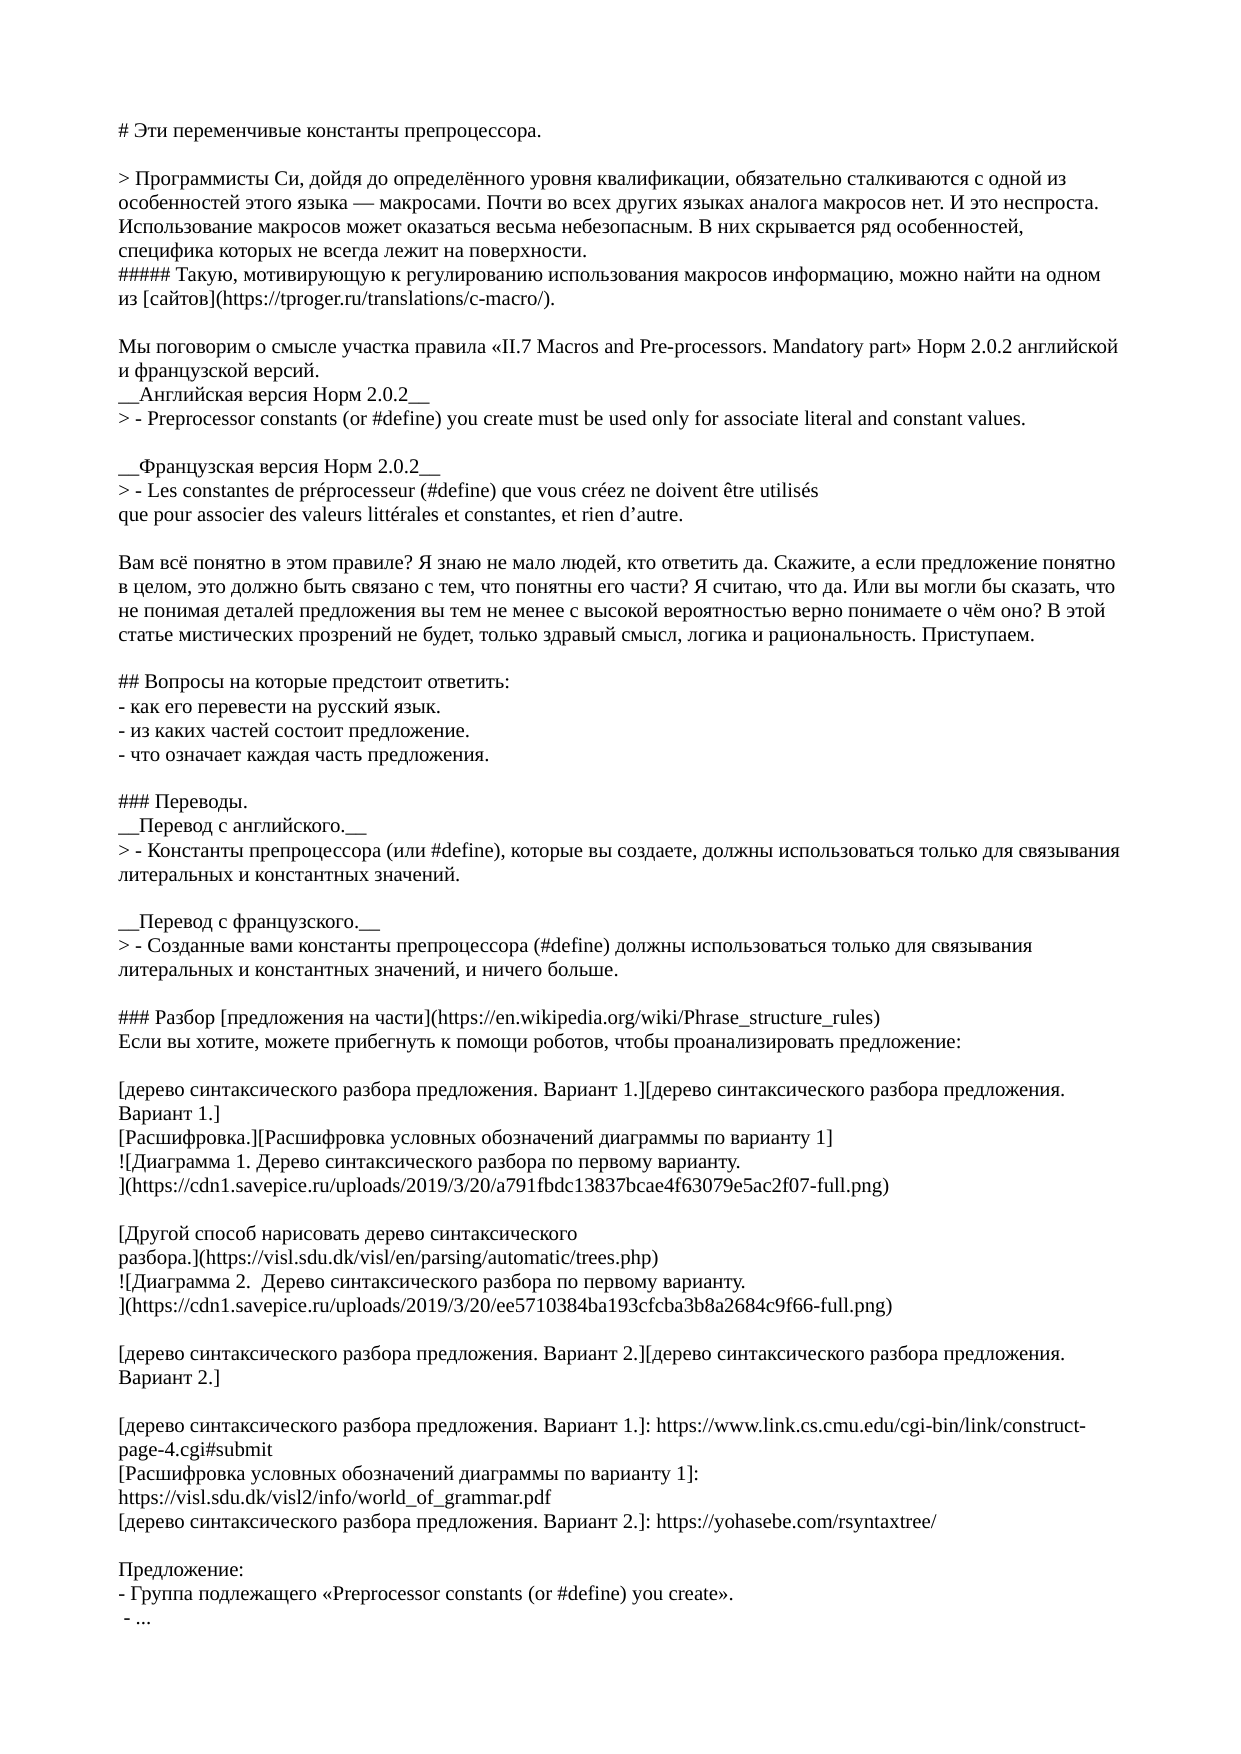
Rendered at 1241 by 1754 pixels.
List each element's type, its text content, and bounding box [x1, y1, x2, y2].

text - ... [118, 1604, 1122, 1629]
text __Французская версия Норм 2.0.2__ [118, 454, 1122, 478]
text [дерево синтаксического разбора предложения. Вариант 1.]: https://www.link.cs.cmu.edu/cgi-bin/link/construct-page-4.cgi#submit [118, 1412, 1122, 1461]
text > Программисты Си, дойдя до определённого уровня квалификации, обязательно сталкиваются с одной из особенностей этого языка — макросами. Почти во всех других языках аналога макросов нет. И это неспроста. Использование макросов может оказаться весьма небезопасным. В них скрывается ряд особенностей, специфика которых не всегда лежит на поверхности. [118, 166, 1122, 262]
text __Перевод с английского.__ [118, 813, 1122, 837]
text ### Переводы. [118, 789, 1122, 813]
text - как его перевести на русский язык. [118, 693, 1122, 718]
text [дерево синтаксического разбора предложения. Вариант 2.][дерево синтаксического разбора предложения. Вариант 2.] [118, 1341, 1122, 1389]
text Вам всё понятно в этом правиле? Я знаю не мало людей, кто ответить да. Скажите, а если предложение понятно в целом, это должно быть связано с тем, что понятны его части? Я считаю, что да. Или вы могли бы сказать, что не понимая деталей предложения вы тем не менее с высокой вероятностью верно понимаете о чём оно? В этой статье мистических прозрений не будет, только здравый смысл, логика и рациональность. Приступаем. [118, 549, 1122, 646]
text ## Вопросы на которые предстоит ответить: [118, 669, 1122, 693]
text > - Созданные вами константы препроцессора (#define) должны использоваться только для связывания литеральных и константных значений, и ничего больше. [118, 933, 1122, 981]
text que pour associer des valeurs littérales et constantes, et rien d’autre. [118, 502, 1122, 526]
text Если вы хотите, можете прибегнуть к помощи роботов, чтобы проанализировать предложение: [118, 1029, 1122, 1053]
text [Расшифровка условных обозначений диаграммы по варианту 1]: https://visl.sdu.dk/visl2/info/world_of_grammar.pdf [118, 1461, 1122, 1509]
text ### Разбор [предложения на части](https://en.wikipedia.org/wiki/Phrase_structure_rules) [118, 1005, 1122, 1029]
text ![Диаграмма 2. Дерево синтаксического разбора по первому варианту. ](https://cdn1.savepice.ru/uploads/2019/3/20/ee5710384ba193cfcba3b8a2684c9f66-full.png) [118, 1269, 1122, 1317]
text > - Константы препроцессора (или #define), которые вы создаете, должны использоваться только для связывания литеральных и константных значений. [118, 837, 1122, 886]
text - из каких частей состоит предложение. [118, 718, 1122, 742]
text [Расшифровка.][Расшифровка условных обозначений диаграммы по варианту 1] [118, 1125, 1122, 1149]
text Предложение: [118, 1556, 1122, 1581]
text > - Preprocessor constants (or #define) you create must be used only for associate literal and constant values. [118, 406, 1122, 430]
text ![Диаграмма 1. Дерево синтаксического разбора по первому варианту. ](https://cdn1.savepice.ru/uploads/2019/3/20/a791fbdc13837bcae4f63079e5ac2f07-full.png) [118, 1149, 1122, 1197]
text __Перевод с французского.__ [118, 909, 1122, 933]
text [дерево синтаксического разбора предложения. Вариант 1.][дерево синтаксического разбора предложения. Вариант 1.] [118, 1077, 1122, 1125]
text > - Les constantes de préprocesseur (#define) que vous créez ne doivent être utilisés [118, 478, 1122, 502]
text [Другой способ нарисовать дерево синтаксического разбора.](https://visl.sdu.dk/visl/en/parsing/automatic/trees.php) [118, 1221, 1122, 1269]
text - Группа подлежащего «Preprocessor constants (or #define) you create». [118, 1581, 1122, 1604]
text __Английская версия Норм 2.0.2__ [118, 382, 1122, 406]
text # Эти переменчивые константы препроцессора. [118, 118, 1122, 142]
text ##### Такую, мотивирующую к регулированию использования макросов информацию, можно найти на одном из [сайтов](https://tproger.ru/translations/c-macro/). [118, 262, 1122, 310]
text Мы поговорим о смысле участка правила «II.7 Macros and Pre-processors. Mandatory part» Норм 2.0.2 английской и французской версий. [118, 334, 1122, 382]
text [дерево синтаксического разбора предложения. Вариант 2.]: https://yohasebe.com/rsyntaxtree/ [118, 1509, 1122, 1533]
text - что означает каждая часть предложения. [118, 742, 1122, 766]
